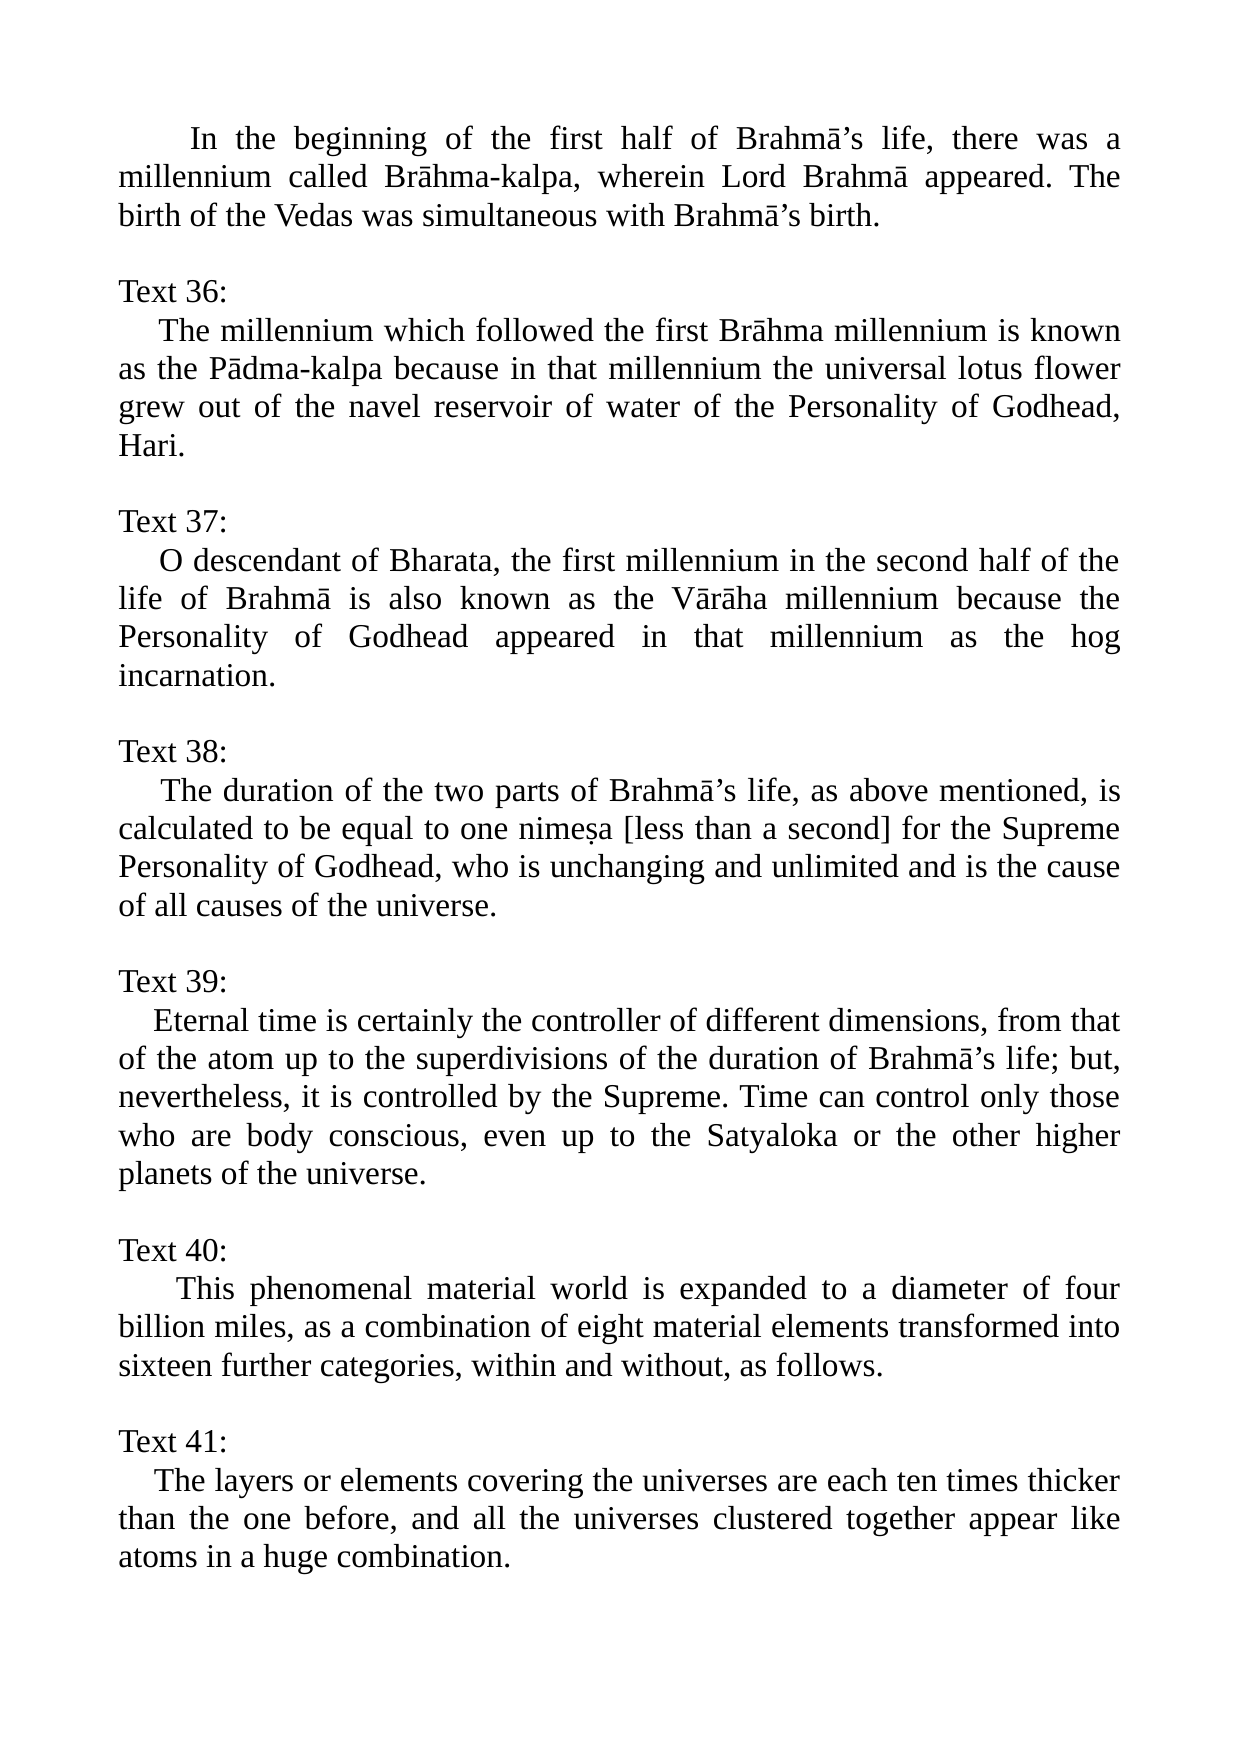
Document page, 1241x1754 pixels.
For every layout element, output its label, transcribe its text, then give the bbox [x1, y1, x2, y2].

text Eternal time is certainly the controller of different dimensions, from that of the atom up to the superdivisions of the duration of Brahmā’s life; but, nevertheless, it is controlled by the Supreme. Time can control only those who are body conscious, even up to the Satyaloka or the other higher planets of the universe. [118, 1000, 1122, 1191]
text The layers or elements covering the universes are each ten times thicker than the one before, and all the universes clustered together appear like atoms in a huge combination. [118, 1460, 1122, 1575]
text This phenomenal material world is expanded to a diameter of four billion miles, as a combination of eight material elements transformed into sixteen further categories, within and without, as follows. [118, 1268, 1122, 1383]
text Text 37: [118, 501, 1122, 540]
text O descendant of Bharata, the first millennium in the second half of the life of Brahmā is also known as the Vārāha millennium because the Personality of Godhead appeared in that millennium as the hog incarnation. [118, 540, 1122, 693]
text Text 36: [118, 271, 1122, 310]
text The millennium which followed the first Brāhma millennium is known as the Pādma-kalpa because in that millennium the universal lotus flower grew out of the navel reservoir of water of the Personality of Godhead, Hari. [118, 310, 1122, 463]
text The duration of the two parts of Brahmā’s life, as above mentioned, is calculated to be equal to one nimeṣa [less than a second] for the Supreme Personality of Godhead, who is unchanging and unlimited and is the cause of all causes of the universe. [118, 770, 1122, 923]
text Text 39: [118, 961, 1122, 1000]
text Text 38: [118, 731, 1122, 770]
text In the beginning of the first half of Brahmā’s life, there was a millennium called Brāhma-kalpa, wherein Lord Brahmā appeared. The birth of the Vedas was simultaneous with Brahmā’s birth. [118, 118, 1122, 233]
text Text 40: [118, 1230, 1122, 1268]
text Text 41: [118, 1421, 1122, 1460]
